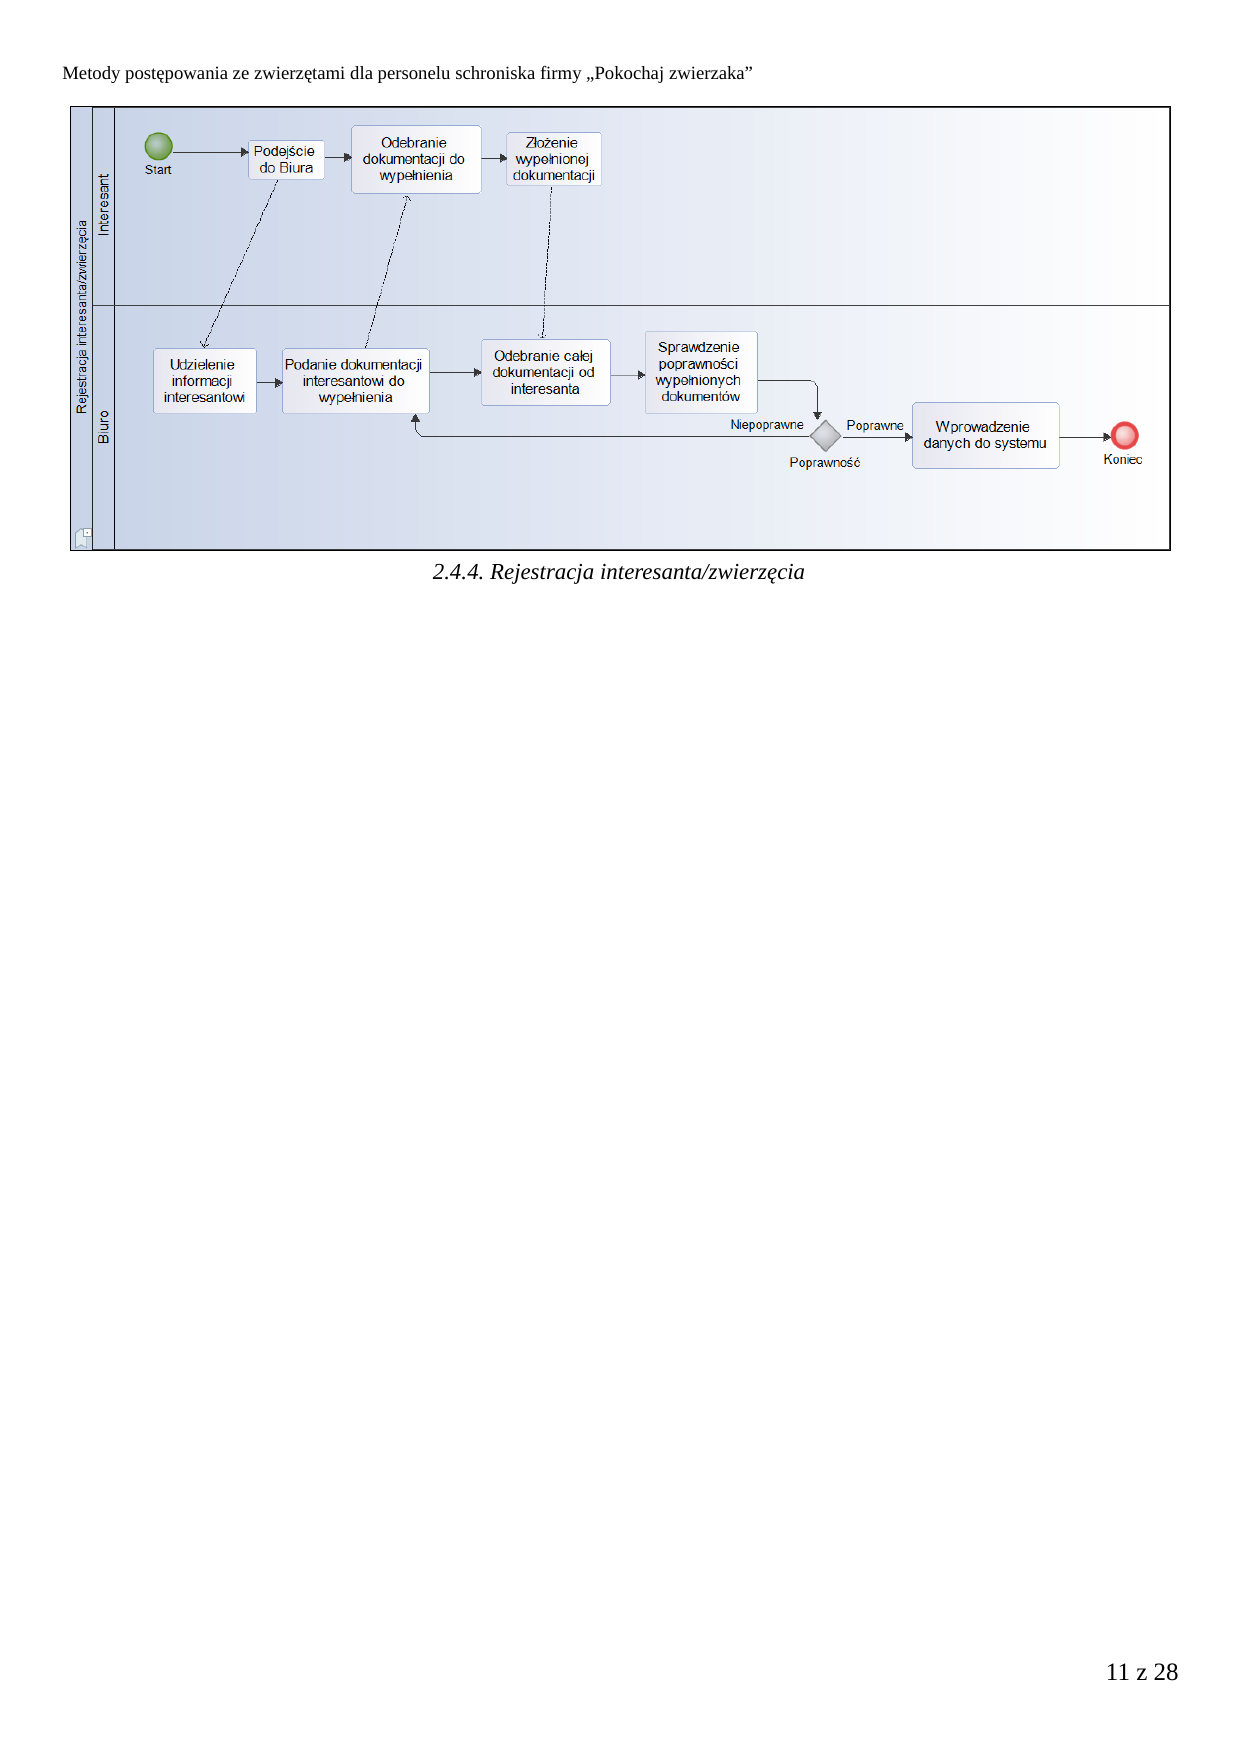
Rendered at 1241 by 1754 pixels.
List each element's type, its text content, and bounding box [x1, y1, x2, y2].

text 2.4.4. Rejestracja interesanta/zwierzęcia [62, 559, 1178, 584]
picture [62, 97, 1179, 559]
